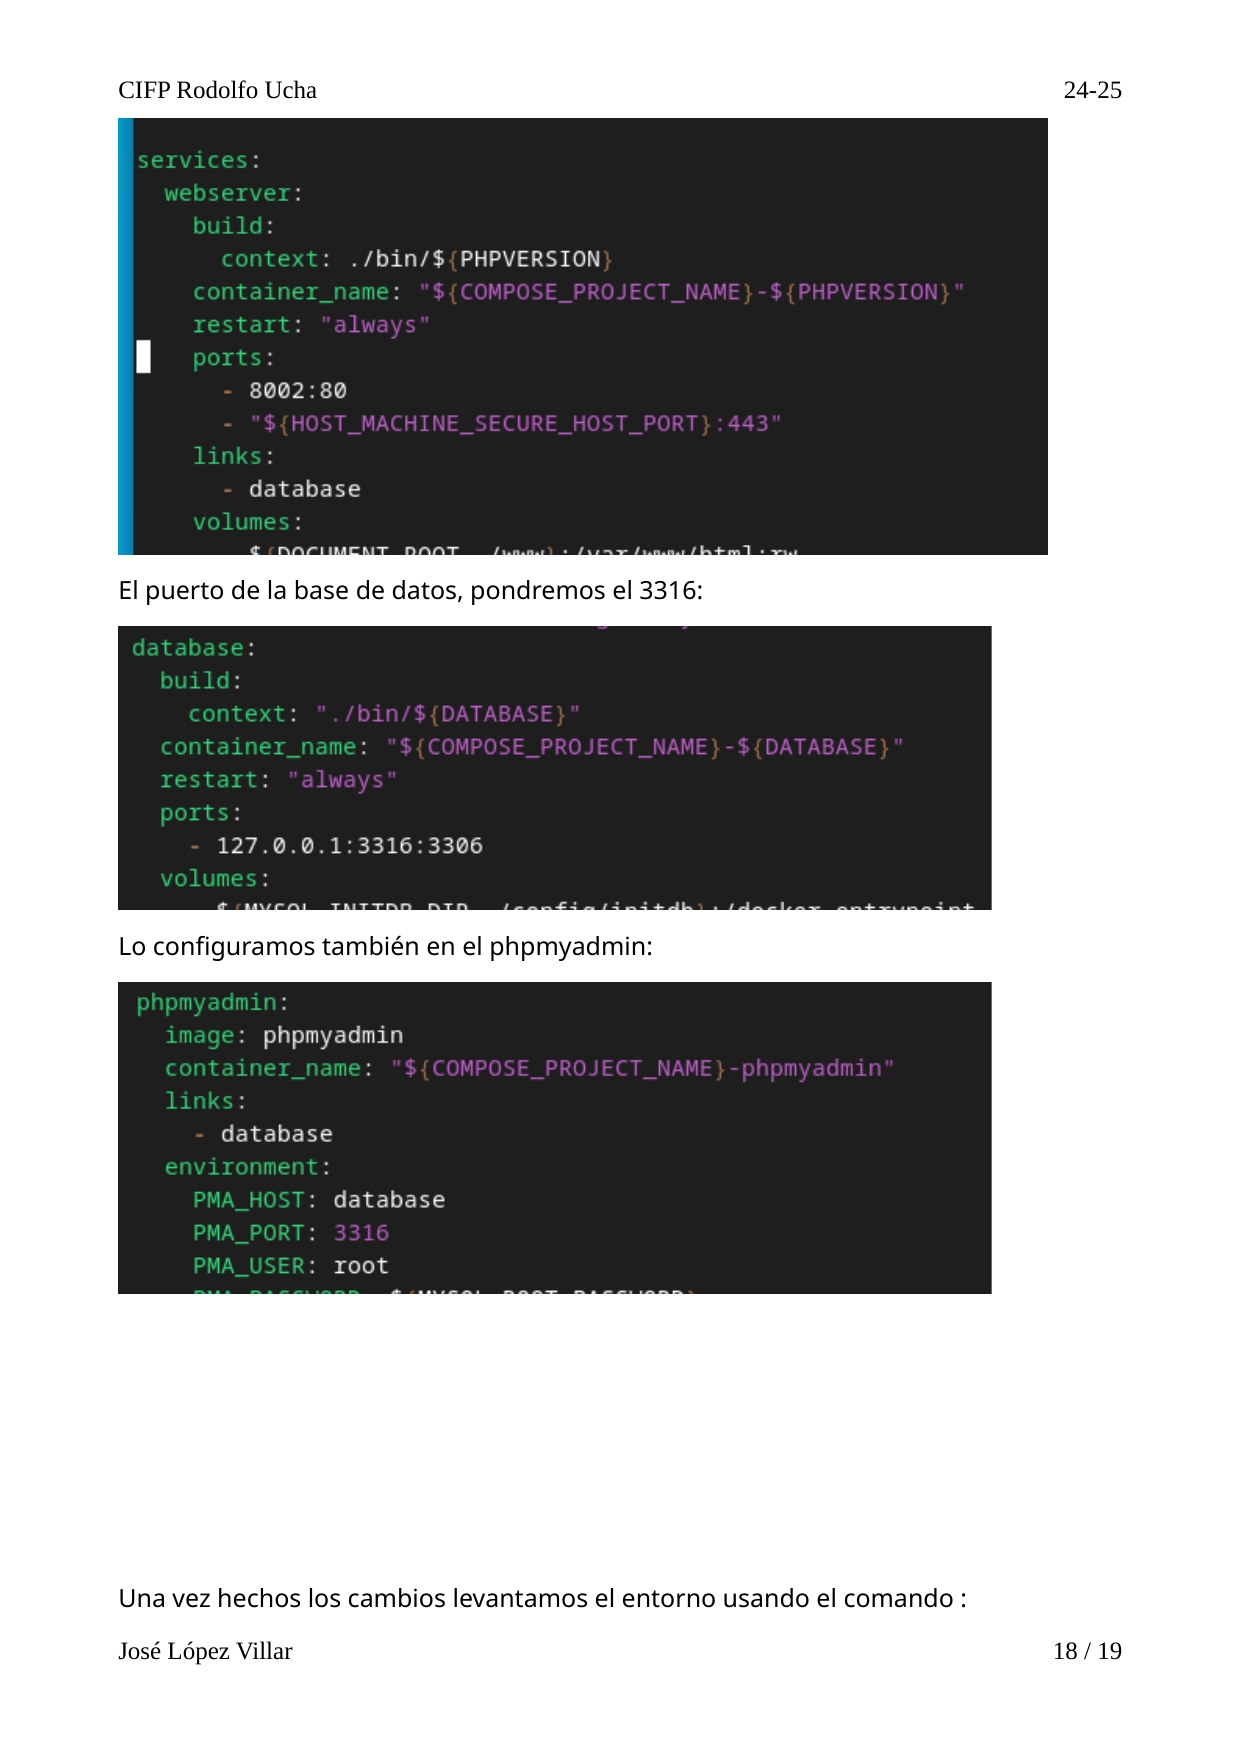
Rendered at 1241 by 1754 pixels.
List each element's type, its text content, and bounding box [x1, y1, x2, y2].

text Una vez hechos los cambios levantamos el entorno usando el comando : [118, 1581, 1122, 1615]
text El puerto de la base de datos, pondremos el 3316: [118, 573, 1122, 607]
text Lo configuramos también en el phpmyadmin: [118, 928, 1122, 963]
